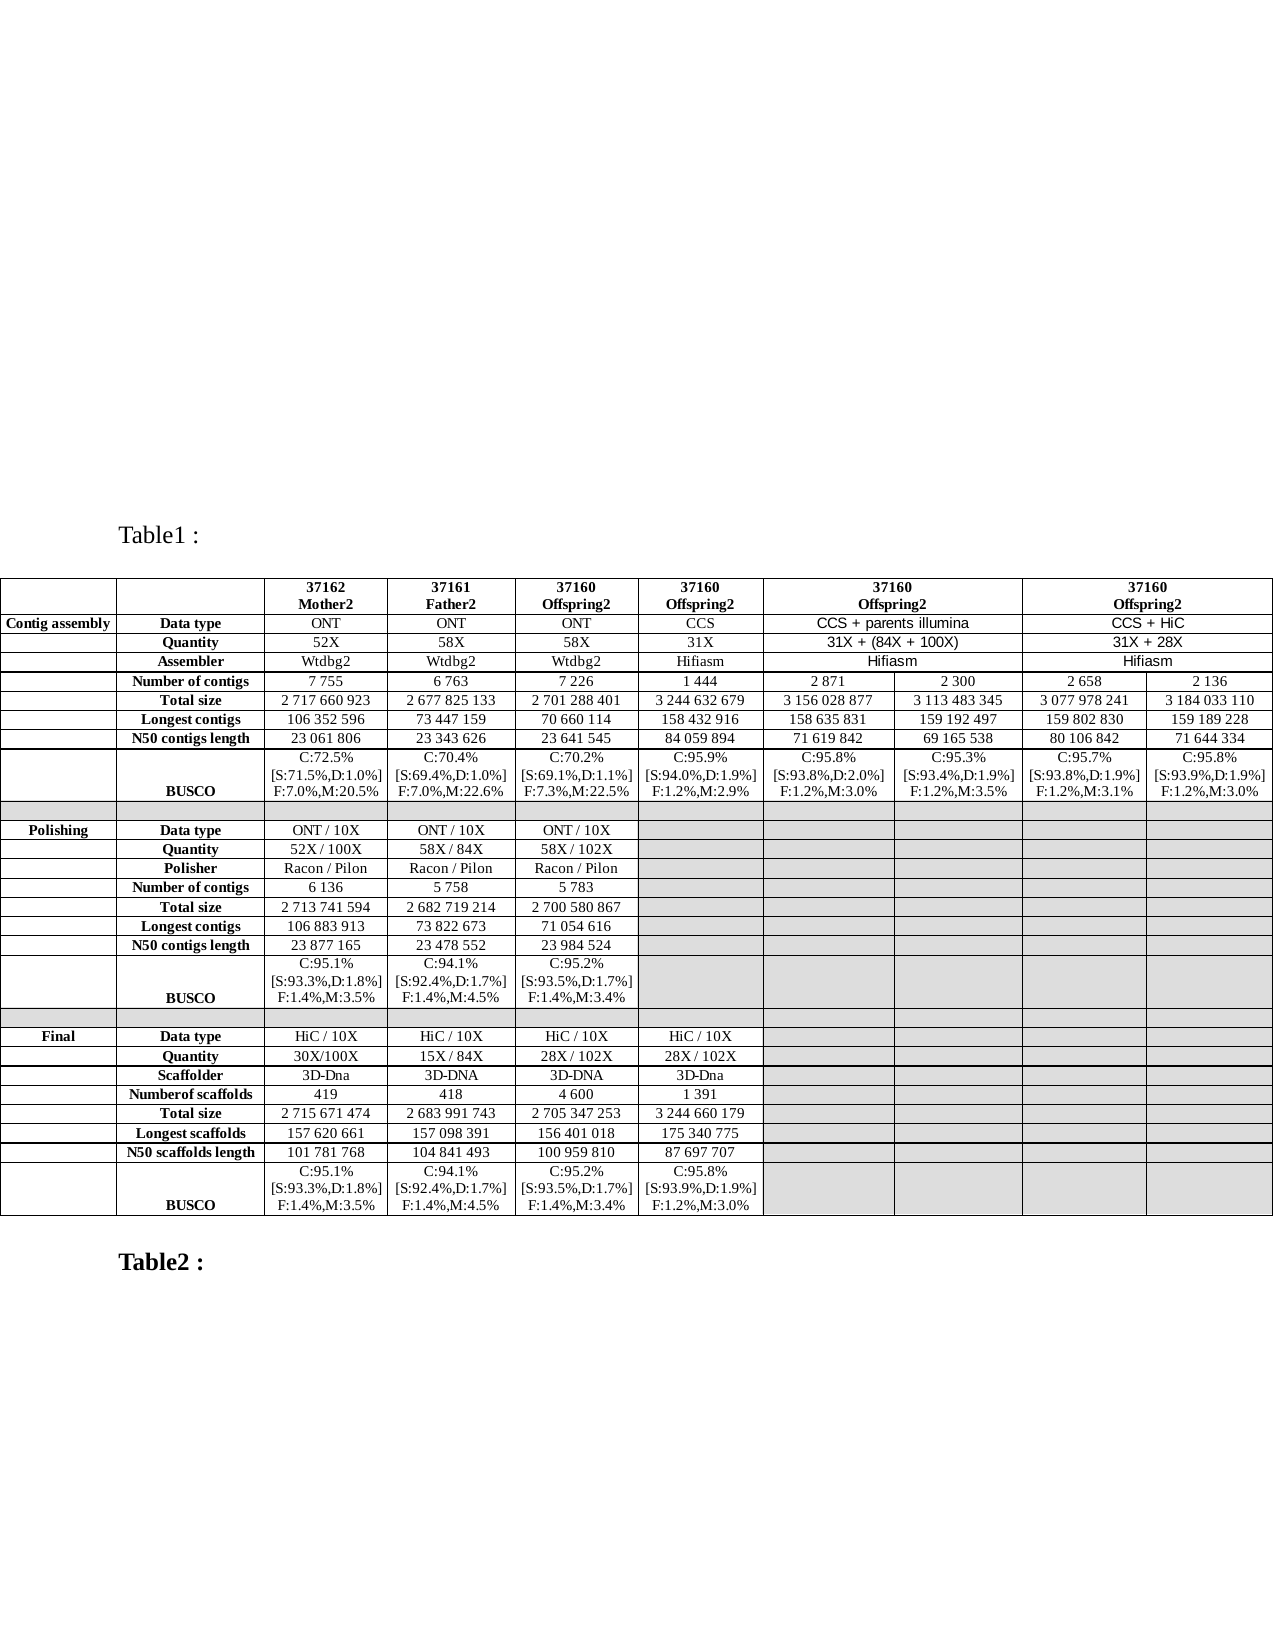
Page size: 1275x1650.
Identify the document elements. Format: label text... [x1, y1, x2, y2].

text Table1 : [118, 521, 1157, 549]
text Table2 : [118, 1247, 1157, 1276]
